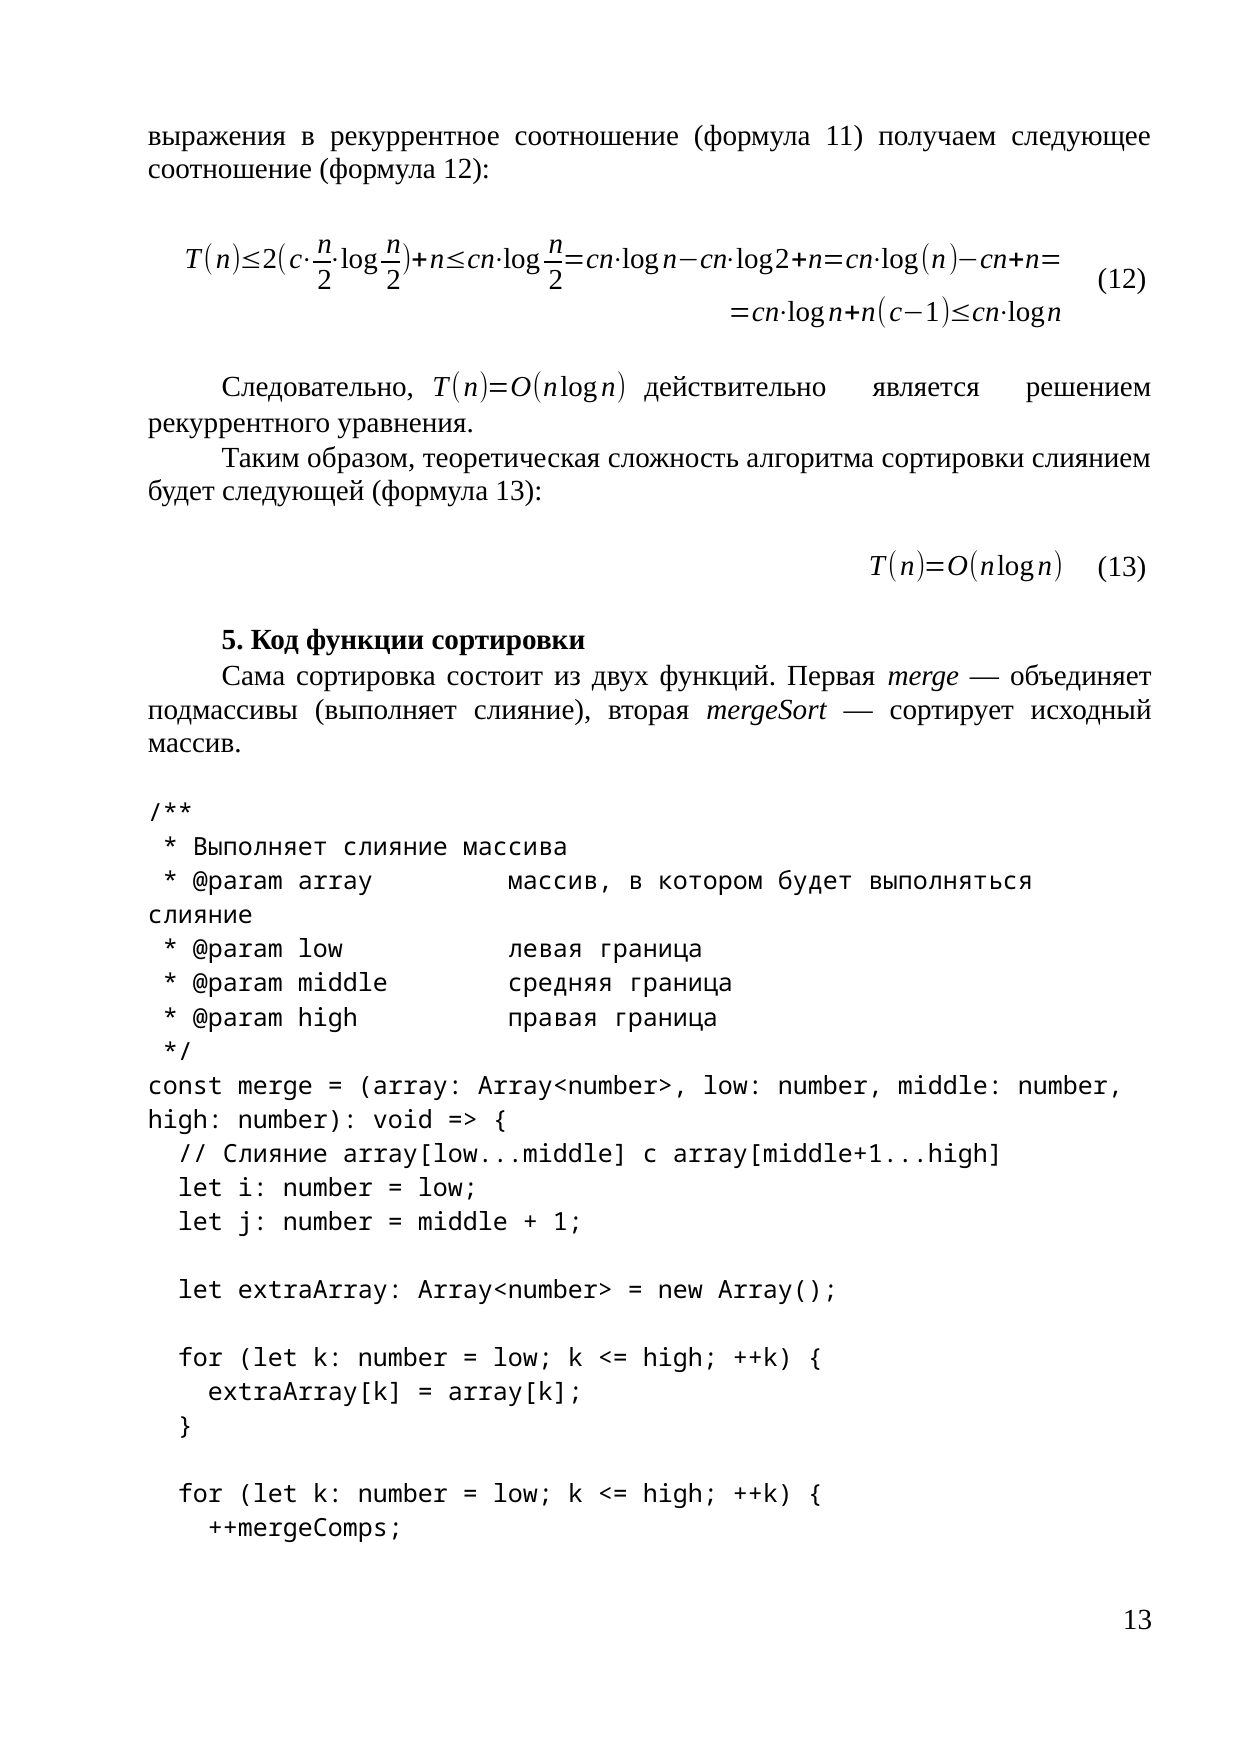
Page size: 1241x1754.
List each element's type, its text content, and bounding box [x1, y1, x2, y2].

text ++mergeComps; [148, 1510, 1152, 1544]
text // Слияние array[low...middle] с array[middle+1...high] [148, 1135, 1152, 1169]
text const merge = (array: Array<number>, low: number, middle: number, high: number): void => { [148, 1067, 1152, 1135]
text let i: number = low; [148, 1169, 1152, 1203]
text Сама сортировка состоит из двух функций. Первая merge — объединяет подмассивы (выполняет слияние), вторая mergeSort — сортирует исходный массив. [148, 658, 1152, 759]
text * @param high правая граница [148, 999, 1152, 1033]
table_header [148, 221, 1086, 336]
text Таким образом, теоретическая сложность алгоритма сортировки слиянием будет следующей (формула 13): [148, 440, 1152, 507]
text * @param low левая граница [148, 931, 1152, 965]
text Следовательно,действительно является решением рекуррентного уравнения. [148, 369, 1152, 438]
text * @param middle средняя граница [148, 965, 1152, 999]
subtitle 5. Код функции сортировки [148, 622, 1152, 656]
text extraArray[k] = array[k]; [148, 1374, 1152, 1408]
text * Выполняет слияние массива [148, 829, 1152, 863]
text */ [148, 1033, 1152, 1067]
table_header (12) [1086, 221, 1152, 336]
text let j: number = middle + 1; [148, 1203, 1152, 1238]
text for (let k: number = low; k <= high; ++k) { [148, 1340, 1152, 1374]
text /** [148, 795, 1152, 829]
text * @param array массив, в котором будет выполняться слияние [148, 863, 1152, 931]
text for (let k: number = low; k <= high; ++k) { [148, 1476, 1152, 1510]
table_header (13) [1086, 543, 1152, 589]
text } [148, 1408, 1152, 1442]
text let extraArray: Array<number> = new Array(); [148, 1272, 1152, 1306]
table_header [148, 543, 1086, 589]
text Предположим, что это неравенство справедливо для величины, т.е. что выполняется соотношение . После подстановки данного выражения в рекуррентное соотношение (формула 11) получаем следующее соотношение (формула 12): [148, 118, 1152, 185]
